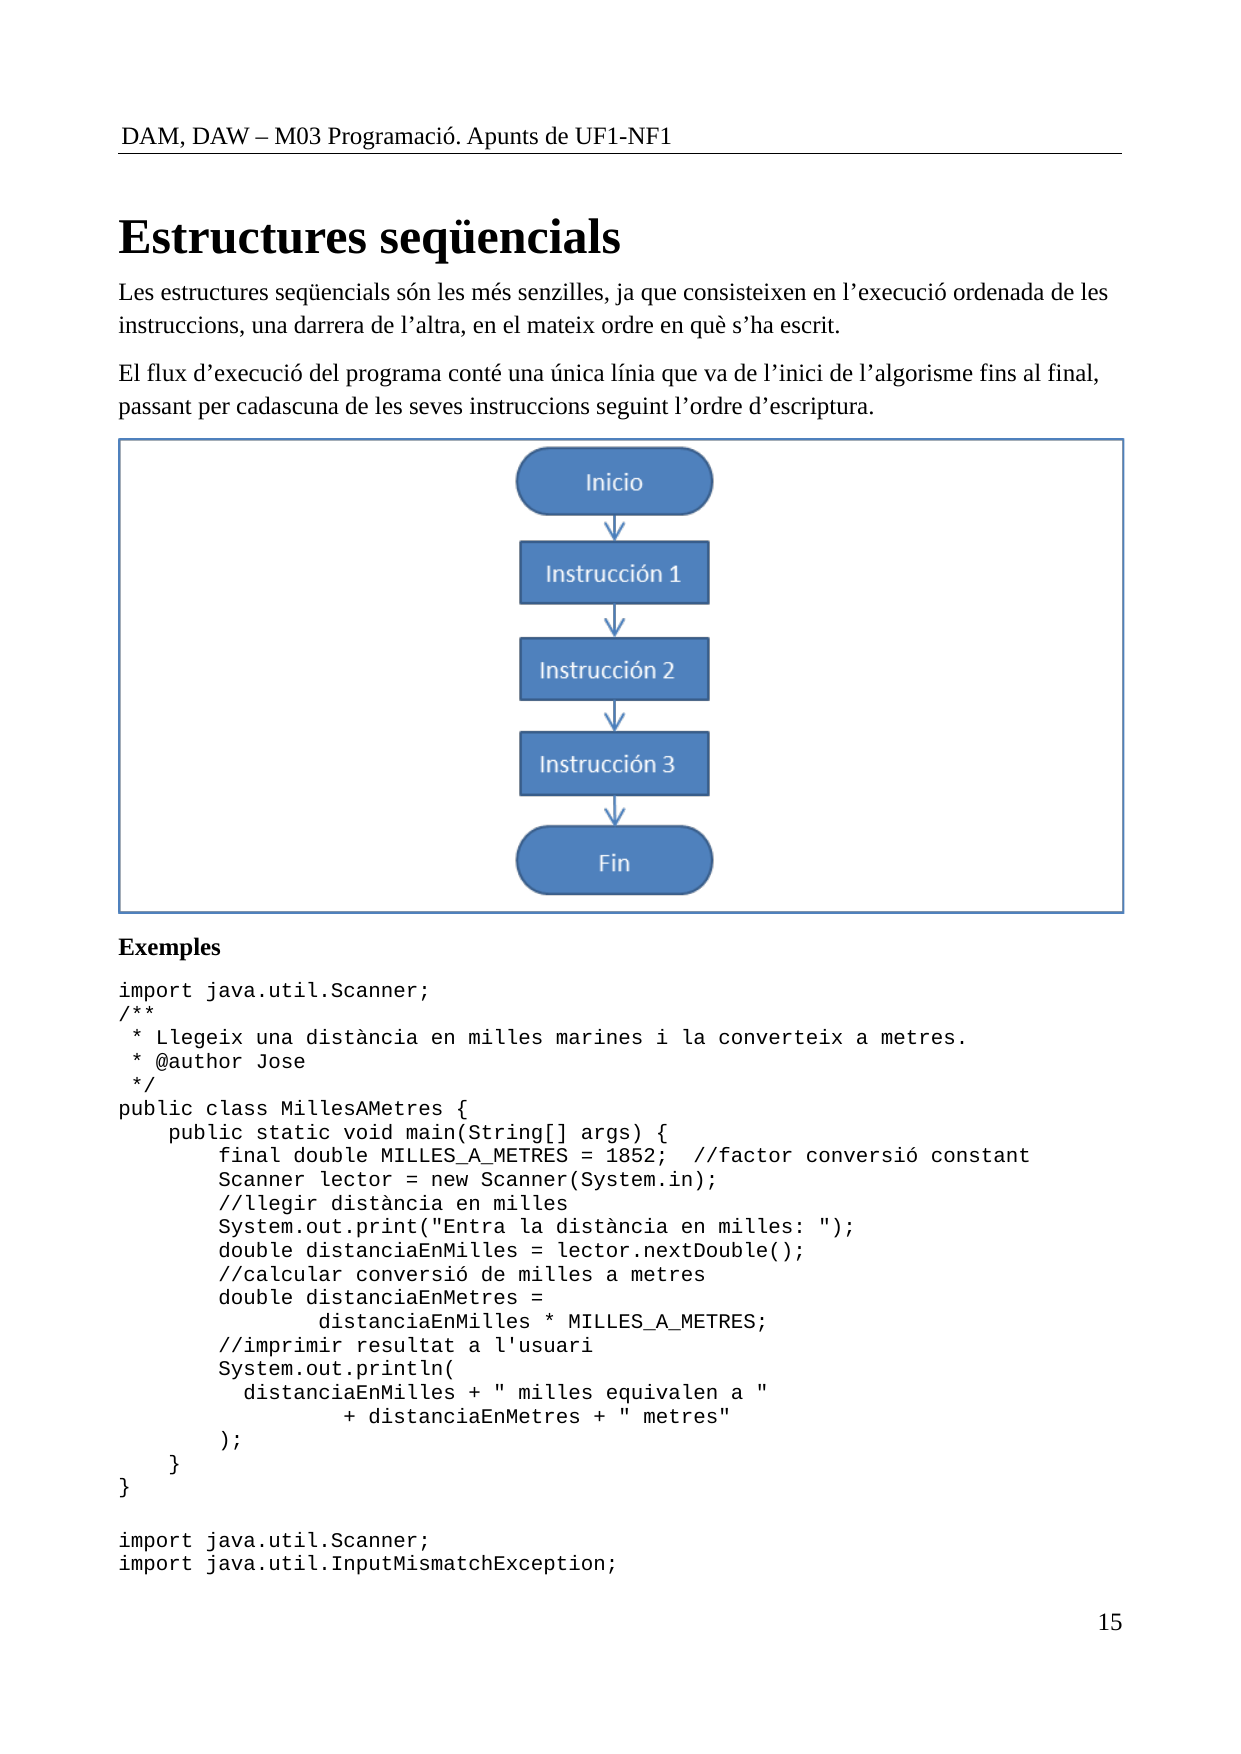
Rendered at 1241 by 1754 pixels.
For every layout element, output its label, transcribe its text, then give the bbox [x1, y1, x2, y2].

text distanciaEnMilles * MILLES_A_METRES; [118, 1311, 1122, 1335]
text Les estructures seqüencials són les més senzilles, ja que consisteixen en l’execució ordenada de les instruccions, una darrera de l’altra, en el mateix ordre en què s’ha escrit. [118, 277, 1122, 339]
text double distanciaEnMilles = lector.nextDouble(); [118, 1240, 1122, 1264]
text //llegir distància en milles [118, 1193, 1122, 1216]
text + distanciaEnMetres + " metres" [118, 1406, 1122, 1429]
text double distanciaEnMetres = [118, 1287, 1122, 1311]
text * @author Jose [118, 1051, 1122, 1074]
text * Llegeix una distància en milles marines i la converteix a metres. [118, 1027, 1122, 1051]
text Exemples [118, 932, 1122, 961]
text //imprimir resultat a l'usuari [118, 1335, 1122, 1358]
text ); [118, 1429, 1122, 1453]
text */ [118, 1074, 1122, 1098]
text Scanner lector = new Scanner(System.in); [118, 1169, 1122, 1193]
text import java.util.Scanner; [118, 1530, 1122, 1553]
text } [118, 1477, 1122, 1500]
text //calcular conversió de milles a metres [118, 1264, 1122, 1287]
text El flux d’execució del programa conté una única línia que va de l’inici de l’algorisme fins al final, passant per cadascuna de les seves instruccions seguint l’ordre d’escriptura. [118, 358, 1122, 420]
text System.out.print("Entra la distància en milles: "); [118, 1216, 1122, 1240]
text import java.util.Scanner; [118, 980, 1122, 1004]
text distanciaEnMilles + " milles equivalen a " [118, 1382, 1122, 1406]
text public class MillesAMetres { [118, 1098, 1122, 1122]
text System.out.println( [118, 1358, 1122, 1382]
text public static void main(String[] args) { [118, 1122, 1122, 1146]
picture [118, 438, 1125, 914]
text import java.util.InputMismatchException; [118, 1553, 1122, 1577]
text final double MILLES_A_METRES = 1852; //factor conversió constant [118, 1146, 1122, 1169]
text } [118, 1453, 1122, 1477]
text /** [118, 1004, 1122, 1027]
subtitle Estructures seqüencials [118, 207, 1122, 265]
